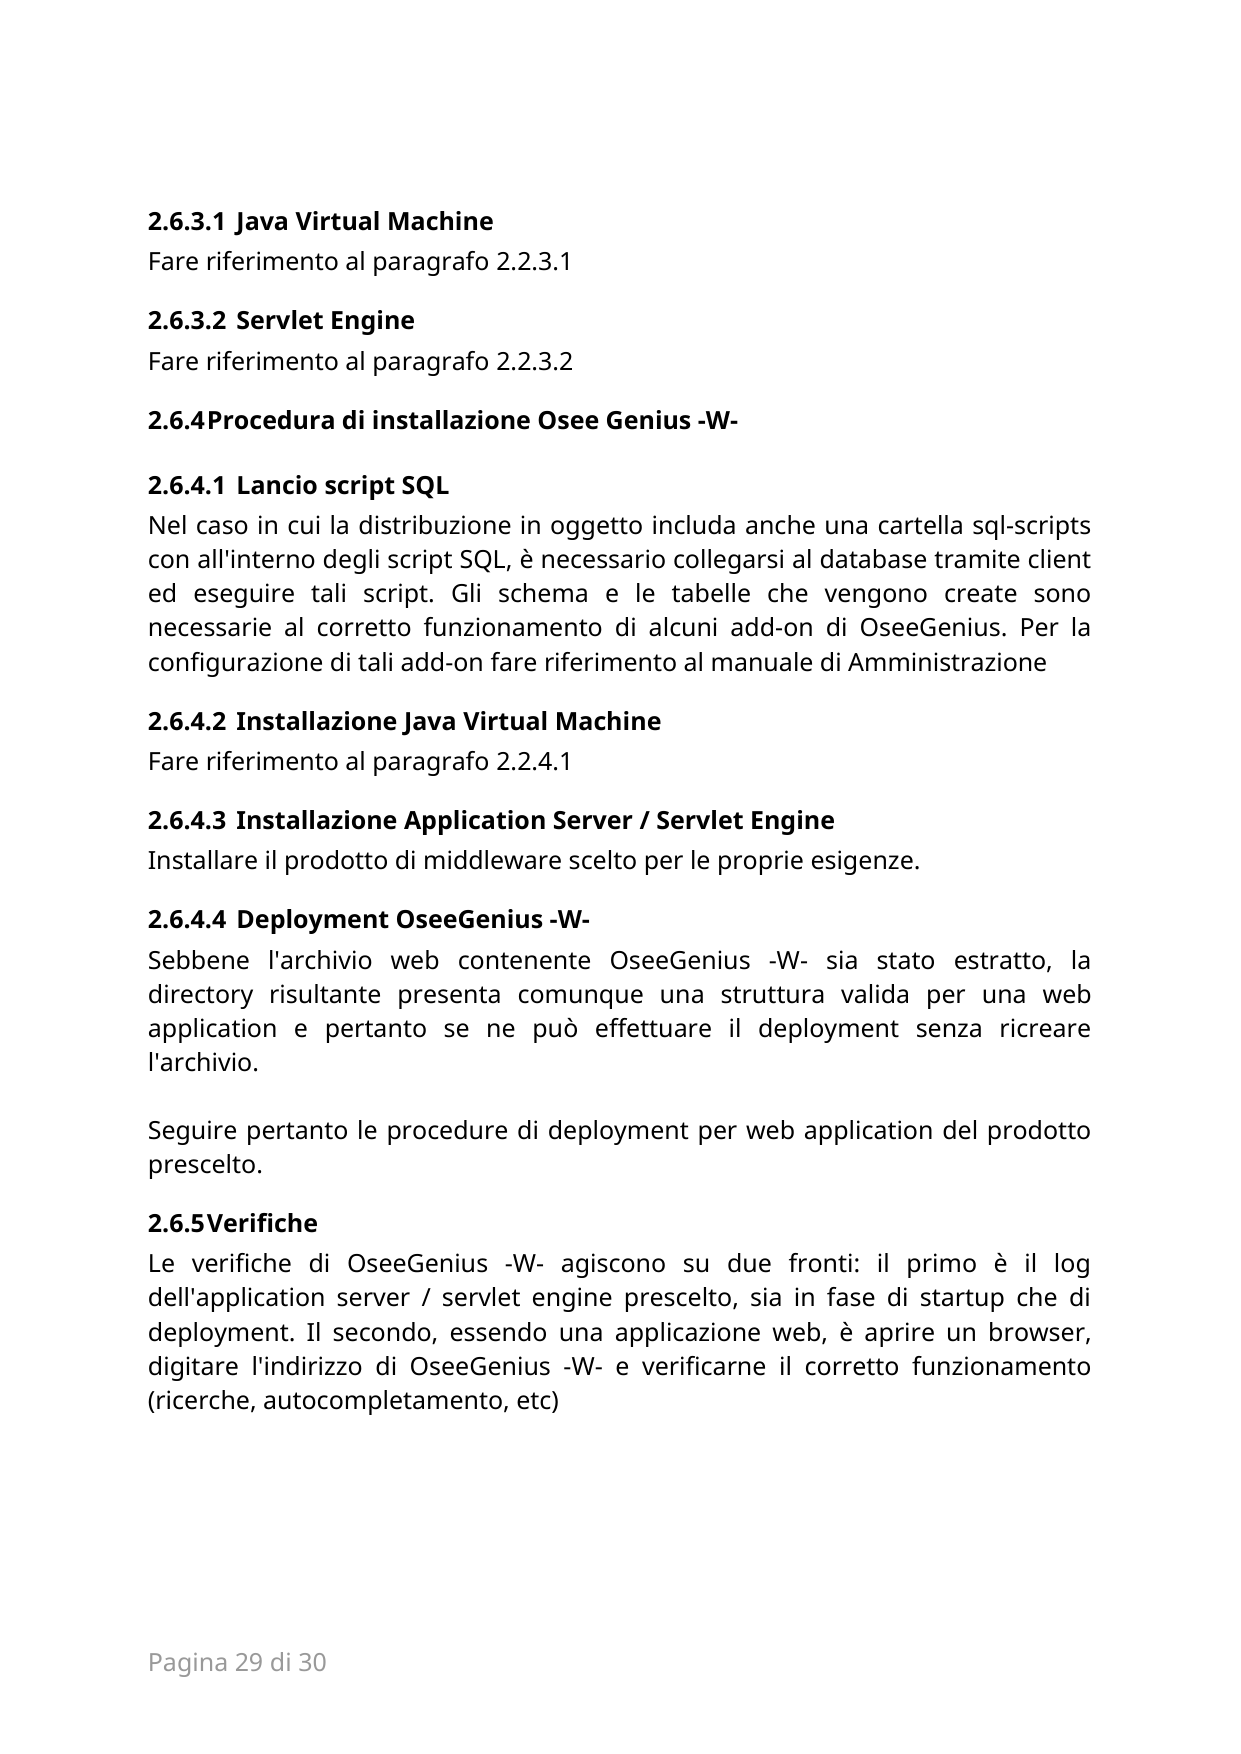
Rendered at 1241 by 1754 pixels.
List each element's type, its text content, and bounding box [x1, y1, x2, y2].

text Sebbene l'archivio web contenente OseeGenius -W- sia stato estratto, la directory risultante presenta comunque una struttura valida per una web application e pertanto se ne può effettuare il deployment senza ricreare l'archivio. [148, 942, 1093, 1078]
text Installare il prodotto di middleware scelto per le proprie esigenze. [148, 843, 1093, 877]
text Nel caso in cui la distribuzione in oggetto includa anche una cartella sql-scripts con all'interno degli script SQL, è necessario collegarsi al database tramite client ed eseguire tali script. Gli schema e le tabelle che vengono create sono necessarie al corretto funzionamento di alcuni add-on di OseeGenius. Per la configurazione di tali add-on fare riferimento al manuale di Amministrazione [148, 508, 1093, 678]
text Seguire pertanto le procedure di deployment per web application del prodotto prescelto. [148, 1113, 1093, 1181]
text Fare riferimento al paragrafo 2.2.3.1 [148, 244, 1093, 278]
text Fare riferimento al paragrafo 2.2.3.2 [148, 343, 1093, 377]
subtitle Lancio script SQL [148, 468, 1093, 502]
subtitle Procedura di installazione Osee Genius -W- [148, 402, 1093, 436]
subtitle Deployment OseeGenius -W- [148, 902, 1093, 936]
subtitle Servlet Engine [148, 303, 1093, 337]
subtitle Java Virtual Machine [148, 203, 1093, 238]
subtitle Installazione Java Virtual Machine [148, 703, 1093, 737]
subtitle Verifiche [148, 1206, 1093, 1240]
text Le verifiche di OseeGenius -W- agiscono su due fronti: il primo è il log dell'application server / servlet engine prescelto, sia in fase di startup che di deployment. Il secondo, essendo una applicazione web, è aprire un browser, digitare l'indirizzo di OseeGenius -W- e verificarne il corretto funzionamento (ricerche, autocompletamento, etc) [148, 1246, 1093, 1416]
text Fare riferimento al paragrafo 2.2.4.1 [148, 743, 1093, 778]
subtitle Installazione Application Server / Servlet Engine [148, 803, 1093, 837]
